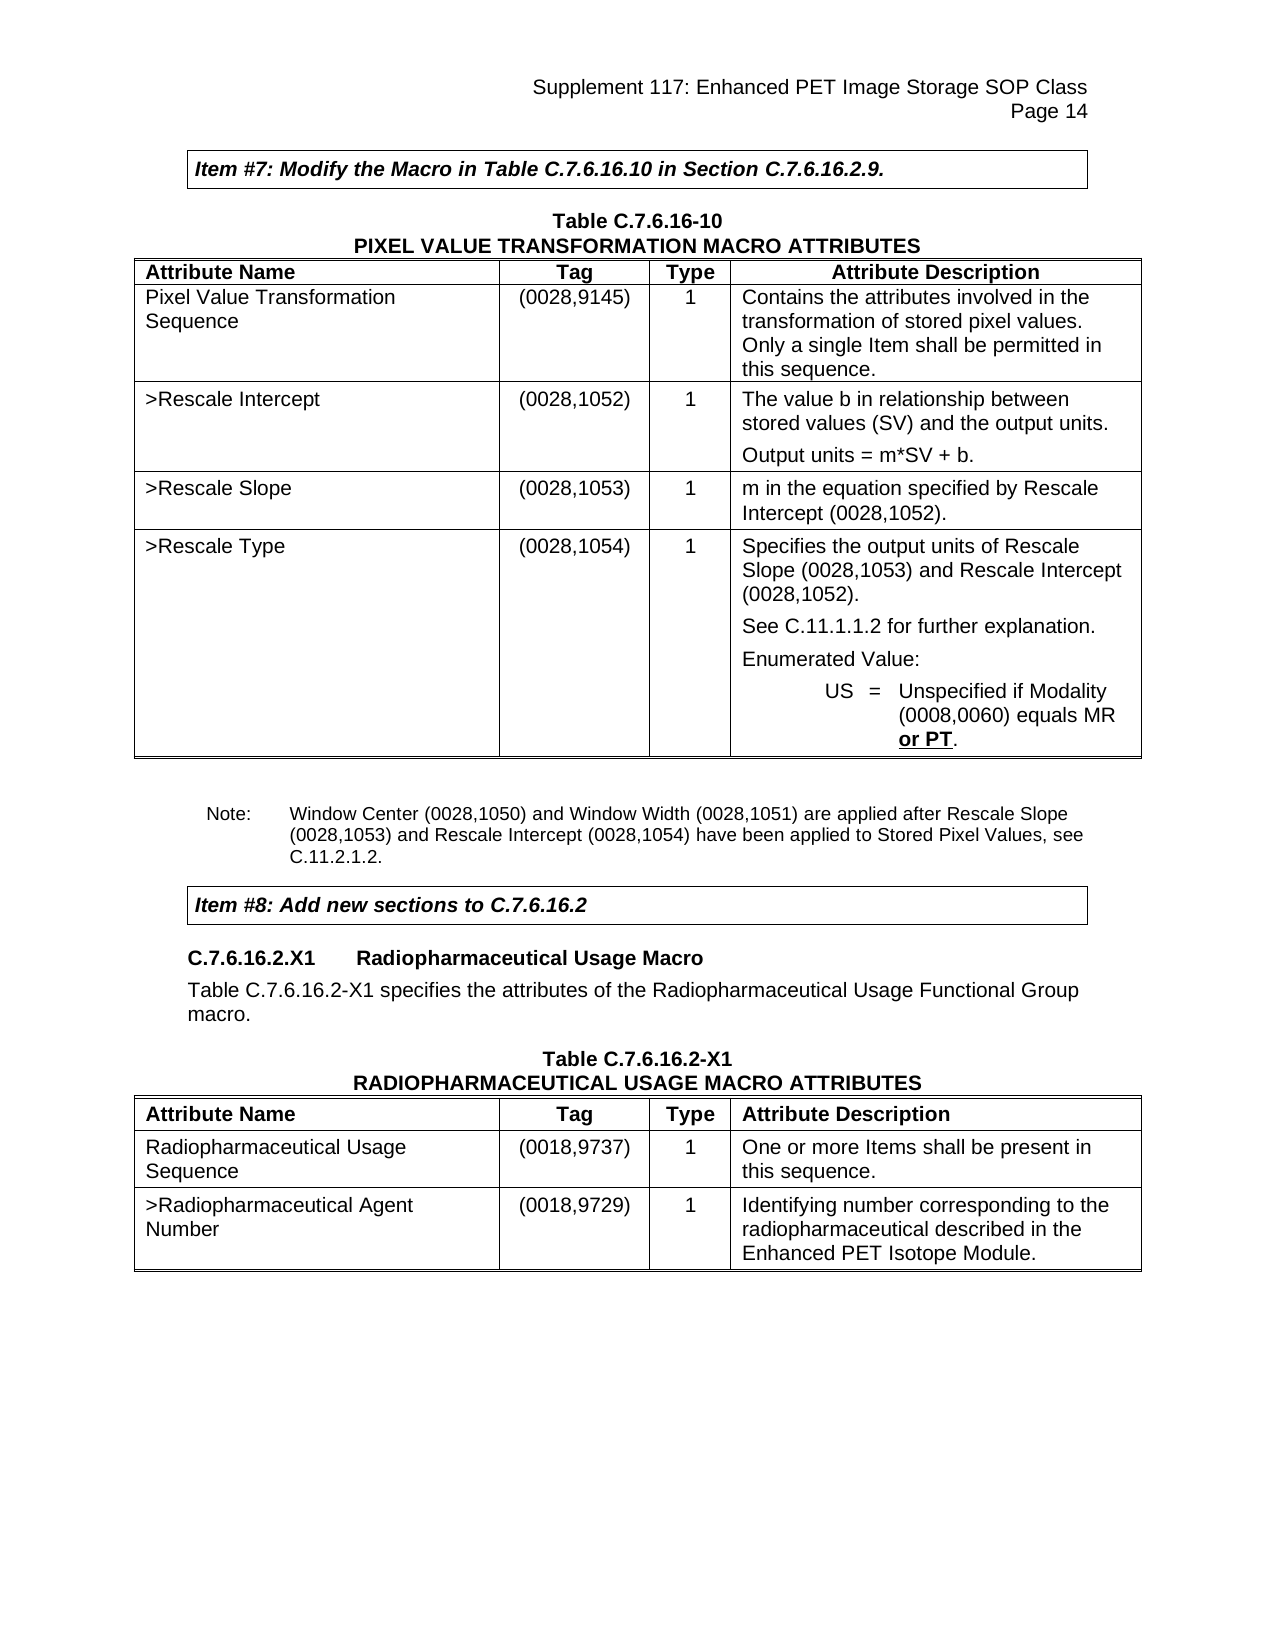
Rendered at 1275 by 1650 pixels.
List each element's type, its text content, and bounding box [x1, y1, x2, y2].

table_header Type [650, 261, 730, 284]
table_header Type [650, 1099, 730, 1130]
table_header Attribute Name [135, 261, 499, 284]
table_cell Pixel Value Transformation Sequence [135, 285, 499, 381]
table_cell (0018,9729) [500, 1188, 649, 1269]
table_cell (0028,9145) [500, 285, 649, 381]
table_cell Radiopharmaceutical Usage Sequence [135, 1131, 499, 1187]
table_header Attribute Name [135, 1099, 499, 1130]
table_cell 1 [650, 285, 730, 381]
subtitle C.7.6.16.2.X1 Radiopharmaceutical Usage Macro [187, 946, 1088, 970]
text Note: Window Center (0028,1050) and Window Width (0028,1051) are applied after Rescale Slope (0028,1053) and Rescale Intercept (0028,1054) have been applied to Stored Pixel Values, see C.11.2.1.2. [206, 803, 1088, 867]
table_cell >Radiopharmaceutical Agent Number [135, 1188, 499, 1269]
table_cell >Rescale Type [135, 530, 499, 756]
table_cell (0018,9737) [500, 1131, 649, 1187]
table_cell 1 [650, 530, 730, 756]
table_cell (0028,1052) [500, 382, 649, 471]
title Table C.7.6.16-10 PIXEL VALUE TRANSFORMATION MACRO ATTRIBUTES [187, 209, 1088, 258]
table_header Attribute Description [731, 1099, 1141, 1130]
table_cell The value b in relationship between stored values (SV) and the output units. Output units = m*SV + b. [731, 382, 1141, 471]
table_cell 1 [650, 1188, 730, 1269]
table_cell (0028,1053) [500, 472, 649, 529]
table_header Attribute Description [731, 261, 1141, 284]
title Table C.7.6.16.2-X1 RADIOPHARMACEUTICAL USAGE MACRO ATTRIBUTES [187, 1047, 1088, 1095]
table_cell Identifying number corresponding to the radiopharmaceutical described in the Enhanced PET Isotope Module. [731, 1188, 1141, 1269]
table_cell 1 [650, 1131, 730, 1187]
table_cell 1 [650, 382, 730, 471]
table_cell >Rescale Slope [135, 472, 499, 529]
table_cell (0028,1054) [500, 530, 649, 756]
table_header Tag [500, 261, 649, 284]
text Item #7: Modify the Macro in Table C.7.6.16.10 in Section C.7.6.16.2.9. [188, 151, 1087, 188]
table_cell >Rescale Intercept [135, 382, 499, 471]
table_cell 1 [650, 472, 730, 529]
table_cell Specifies the output units of Rescale Slope (0028,1053) and Rescale Intercept (0028,1052). See C.11.1.1.2 for further explanation. Enumerated Value: US = Unspecified if Modality (0008,0060) equals MR or PT. [731, 530, 1141, 756]
text Item #8: Add new sections to C.7.6.16.2 [188, 887, 1087, 924]
table_cell m in the equation specified by Rescale Intercept (0028,1052). [731, 472, 1141, 529]
table_header Tag [500, 1099, 649, 1130]
text Table C.7.6.16.2-X1 specifies the attributes of the Radiopharmaceutical Usage Functional Group macro. [187, 978, 1088, 1026]
table_cell Contains the attributes involved in the transformation of stored pixel values. Only a single Item shall be permitted in this sequence. [731, 285, 1141, 381]
table_cell One or more Items shall be present in this sequence. [731, 1131, 1141, 1187]
